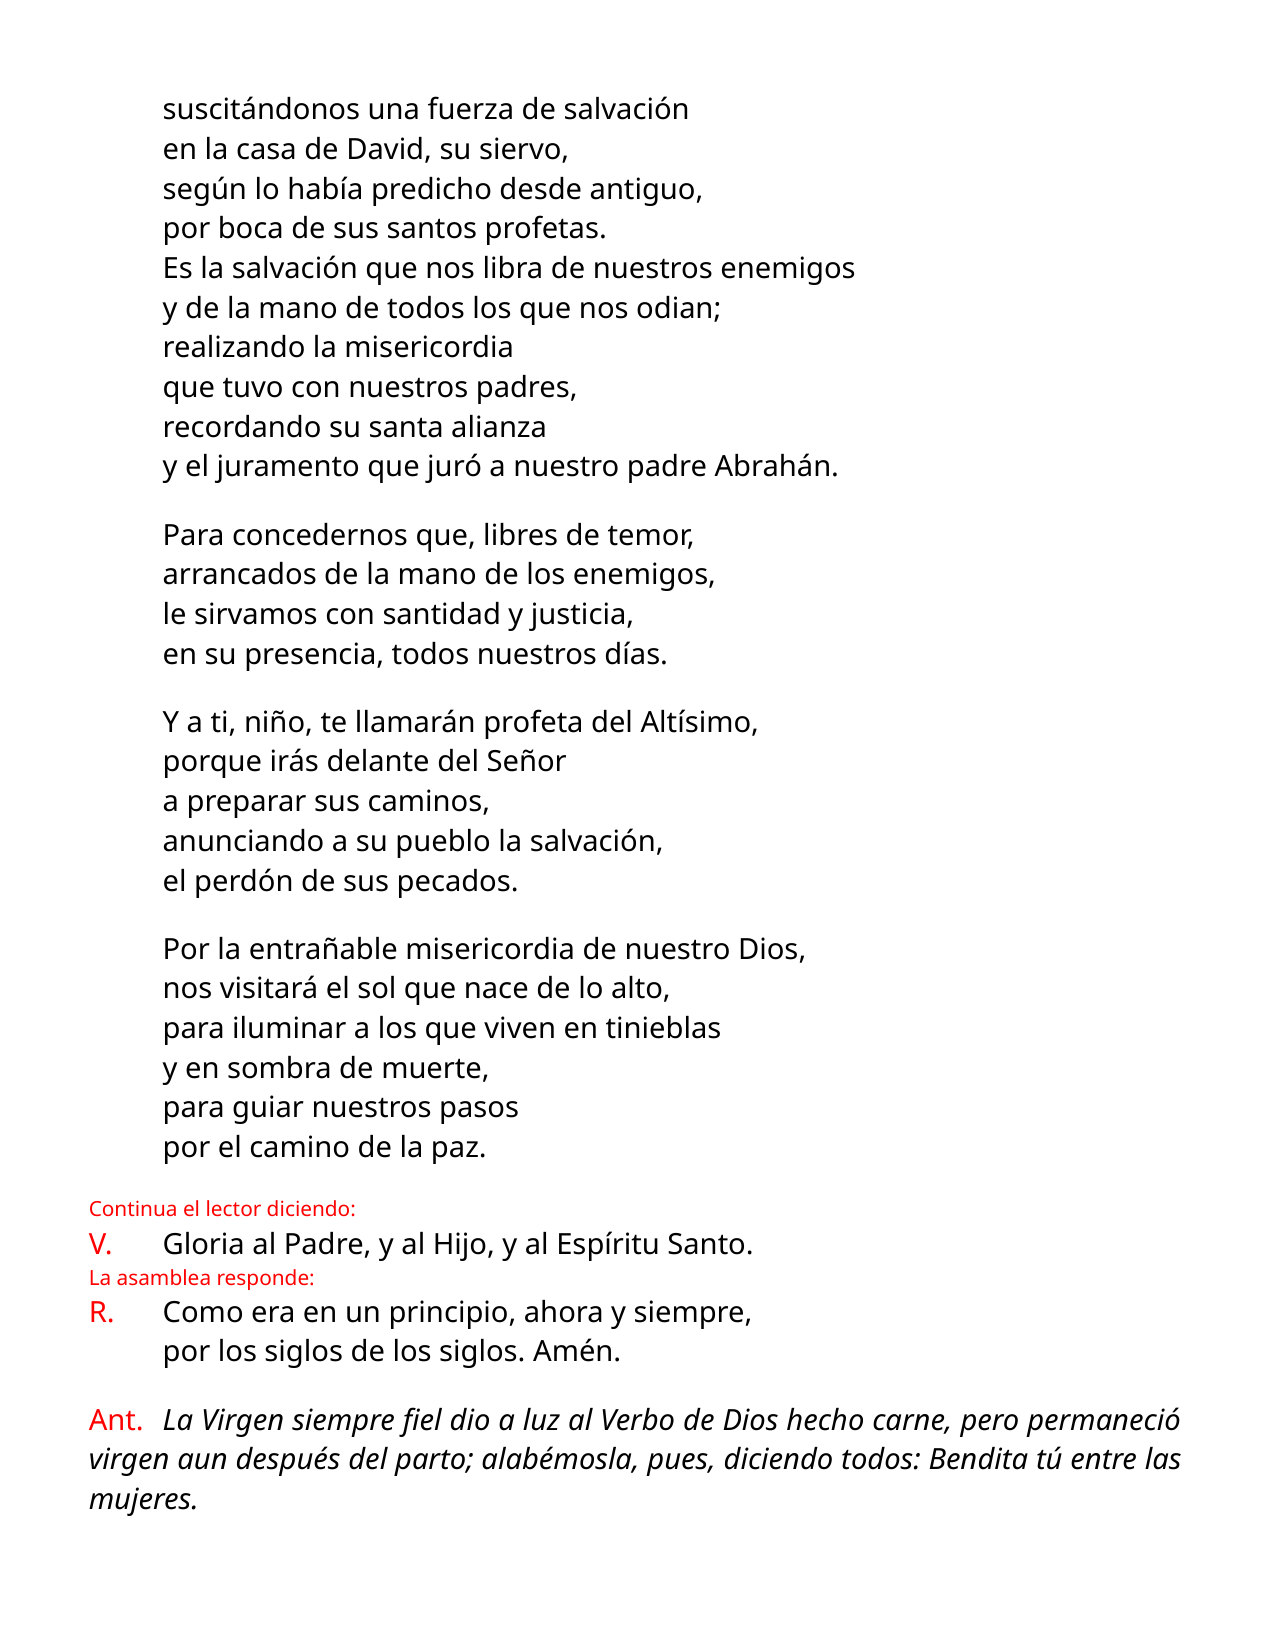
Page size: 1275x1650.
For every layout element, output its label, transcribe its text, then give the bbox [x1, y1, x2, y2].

text para iluminar a los que viven en tinieblas [88, 1007, 1186, 1047]
text V. Gloria al Padre, y al Hijo, y al Espíritu Santo. [88, 1223, 1186, 1263]
text Es la salvación que nos libra de nuestros enemigos [88, 247, 1186, 287]
text nos visitará el sol que nace de lo alto, [88, 968, 1186, 1007]
text y de la mano de todos los que nos odian; [88, 287, 1186, 327]
text Por la entrañable misericordia de nuestro Dios, [88, 928, 1186, 968]
text a preparar sus caminos, [88, 780, 1186, 820]
text para guiar nuestros pasos [88, 1087, 1186, 1126]
text La asamblea responde: [88, 1263, 1186, 1291]
text Para concedernos que, libres de temor, [88, 514, 1186, 553]
text recordando su santa alianza [88, 406, 1186, 446]
text Continua el lector diciendo: [88, 1194, 1186, 1223]
text suscitándonos una fuerza de salvación [88, 88, 1186, 128]
text por boca de sus santos profetas. [88, 208, 1186, 247]
text y el juramento que juró a nuestro padre Abrahán. [88, 446, 1186, 485]
text el perdón de sus pecados. [88, 860, 1186, 899]
text arrancados de la mano de los enemigos, [88, 553, 1186, 593]
text realizando la misericordia [88, 327, 1186, 366]
text por los siglos de los siglos. Amén. [88, 1331, 1186, 1370]
text en la casa de David, su siervo, [88, 128, 1186, 168]
text anunciando a su pueblo la salvación, [88, 820, 1186, 860]
text en su presencia, todos nuestros días. [88, 633, 1186, 673]
text por el camino de la paz. [88, 1126, 1186, 1166]
text R. Como era en un principio, ahora y siempre, [88, 1291, 1186, 1331]
text que tuvo con nuestros padres, [88, 366, 1186, 406]
text porque irás delante del Señor [88, 741, 1186, 780]
text y en sombra de muerte, [88, 1047, 1186, 1087]
text según lo había predicho desde antiguo, [88, 168, 1186, 208]
text Y a ti, niño, te llamarán profeta del Altísimo, [88, 701, 1186, 741]
text le sirvamos con santidad y justicia, [88, 593, 1186, 633]
text Ant. La Virgen siempre fiel dio a luz al Verbo de Dios hecho carne, pero permaneció virgen aun después del parto; alabémosla, pues, diciendo todos: Bendita tú entre las mujeres. [88, 1399, 1186, 1518]
